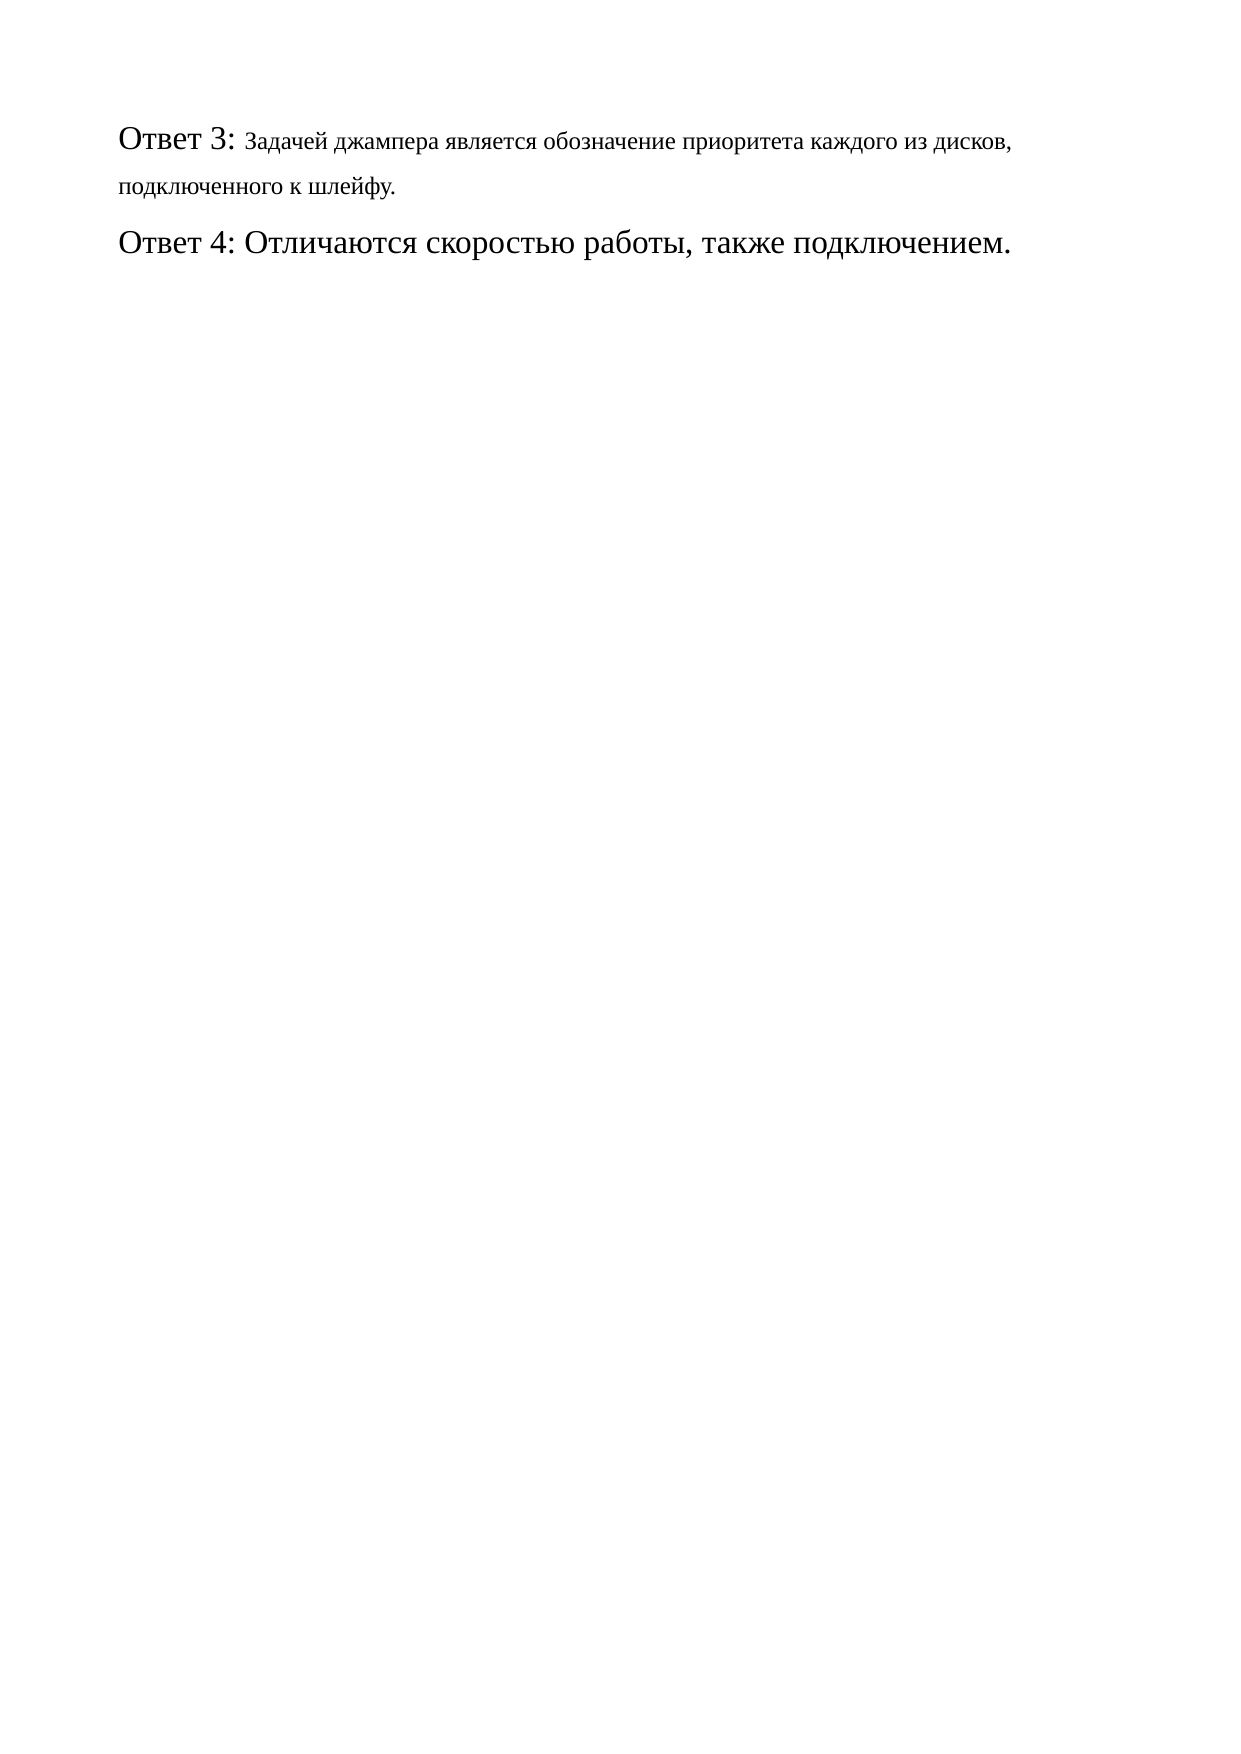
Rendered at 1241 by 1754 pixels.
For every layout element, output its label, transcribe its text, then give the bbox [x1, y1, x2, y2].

text Ответ 4: Отличаются скоростью работы, также подключением. [118, 222, 1122, 261]
text Ответ 3: Задачей джампера является обозначение приоритета каждого из дисков, подключенного к шлейфу. [118, 118, 1122, 199]
